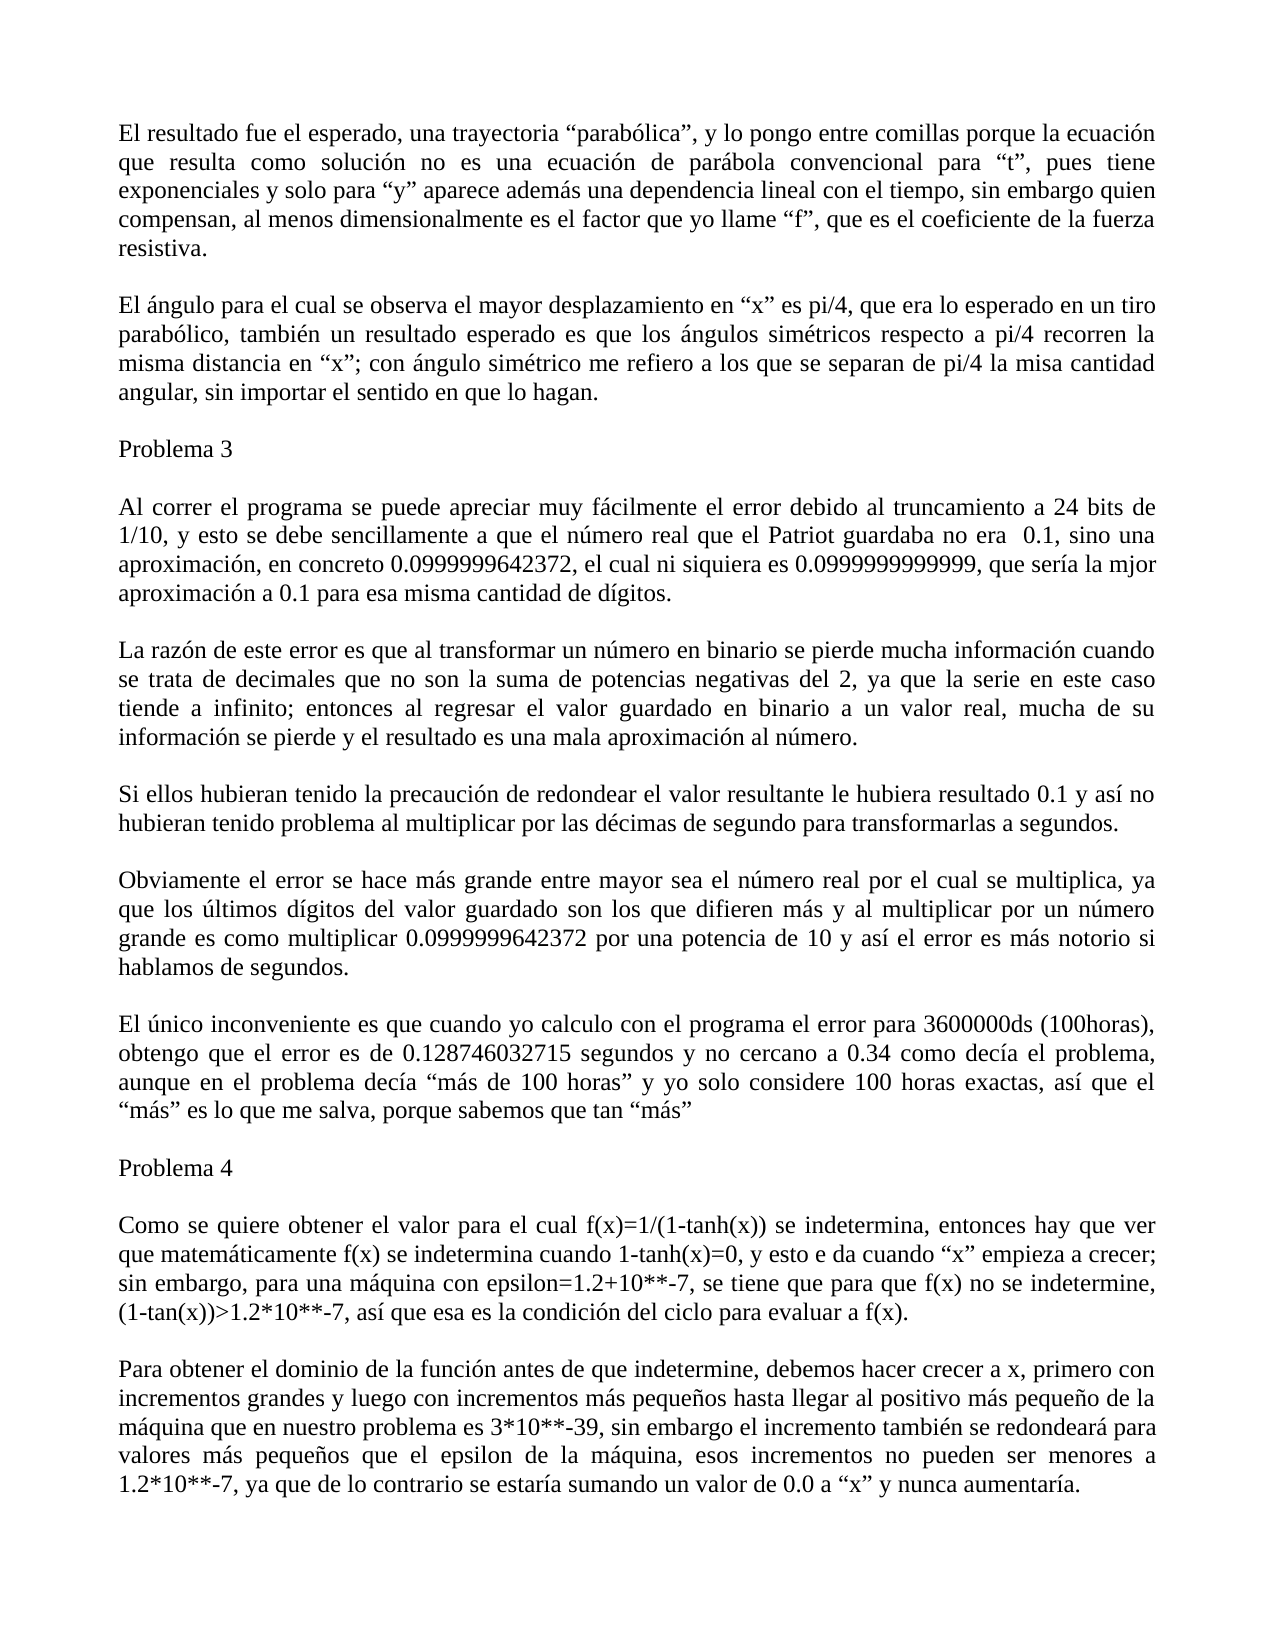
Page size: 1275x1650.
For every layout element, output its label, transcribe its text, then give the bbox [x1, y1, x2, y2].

text Problema 4 [118, 1153, 1157, 1182]
text Si ellos hubieran tenido la precaución de redondear el valor resultante le hubiera resultado 0.1 y así no hubieran tenido problema al multiplicar por las décimas de segundo para transformarlas a segundos. [118, 779, 1157, 837]
text Para obtener el dominio de la función antes de que indetermine, debemos hacer crecer a x, primero con incrementos grandes y luego con incrementos más pequeños hasta llegar al positivo más pequeño de la máquina que en nuestro problema es 3*10**-39, sin embargo el incremento también se redondeará para valores más pequeños que el epsilon de la máquina, esos incrementos no pueden ser menores a 1.2*10**-7, ya que de lo contrario se estaría sumando un valor de 0.0 a “x” y nunca aumentaría. [118, 1354, 1157, 1498]
text El resultado fue el esperado, una trayectoria “parabólica”, y lo pongo entre comillas porque la ecuación que resulta como solución no es una ecuación de parábola convencional para “t”, pues tiene exponenciales y solo para “y” aparece además una dependencia lineal con el tiempo, sin embargo quien compensan, al menos dimensionalmente es el factor que yo llame “f”, que es el coeficiente de la fuerza resistiva. [118, 118, 1157, 262]
text Como se quiere obtener el valor para el cual f(x)=1/(1-tanh(x)) se indetermina, entonces hay que ver que matemáticamente f(x) se indetermina cuando 1-tanh(x)=0, y esto e da cuando “x” empieza a crecer; sin embargo, para una máquina con epsilon=1.2+10**-7, se tiene que para que f(x) no se indetermine, (1-tan(x))>1.2*10**-7, así que esa es la condición del ciclo para evaluar a f(x). [118, 1211, 1157, 1326]
text El único inconveniente es que cuando yo calculo con el programa el error para 3600000ds (100horas), obtengo que el error es de 0.128746032715 segundos y no cercano a 0.34 como decía el problema, aunque en el problema decía “más de 100 horas” y yo solo considere 100 horas exactas, así que el “más” es lo que me salva, porque sabemos que tan “más” [118, 1009, 1157, 1124]
text Obviamente el error se hace más grande entre mayor sea el número real por el cual se multiplica, ya que los últimos dígitos del valor guardado son los que difieren más y al multiplicar por un número grande es como multiplicar 0.0999999642372 por una potencia de 10 y así el error es más notorio si hablamos de segundos. [118, 866, 1157, 981]
text Al correr el programa se puede apreciar muy fácilmente el error debido al truncamiento a 24 bits de 1/10, y esto se debe sencillamente a que el número real que el Patriot guardaba no era 0.1, sino una aproximación, en concreto 0.0999999642372, el cual ni siquiera es 0.0999999999999, que sería la mjor aproximación a 0.1 para esa misma cantidad de dígitos. [118, 492, 1157, 607]
text La razón de este error es que al transformar un número en binario se pierde mucha información cuando se trata de decimales que no son la suma de potencias negativas del 2, ya que la serie en este caso tiende a infinito; entonces al regresar el valor guardado en binario a un valor real, mucha de su información se pierde y el resultado es una mala aproximación al número. [118, 636, 1157, 751]
text Problema 3 [118, 434, 1157, 463]
text El ángulo para el cual se observa el mayor desplazamiento en “x” es pi/4, que era lo esperado en un tiro parabólico, también un resultado esperado es que los ángulos simétricos respecto a pi/4 recorren la misma distancia en “x”; con ángulo simétrico me refiero a los que se separan de pi/4 la misa cantidad angular, sin importar el sentido en que lo hagan. [118, 291, 1157, 406]
